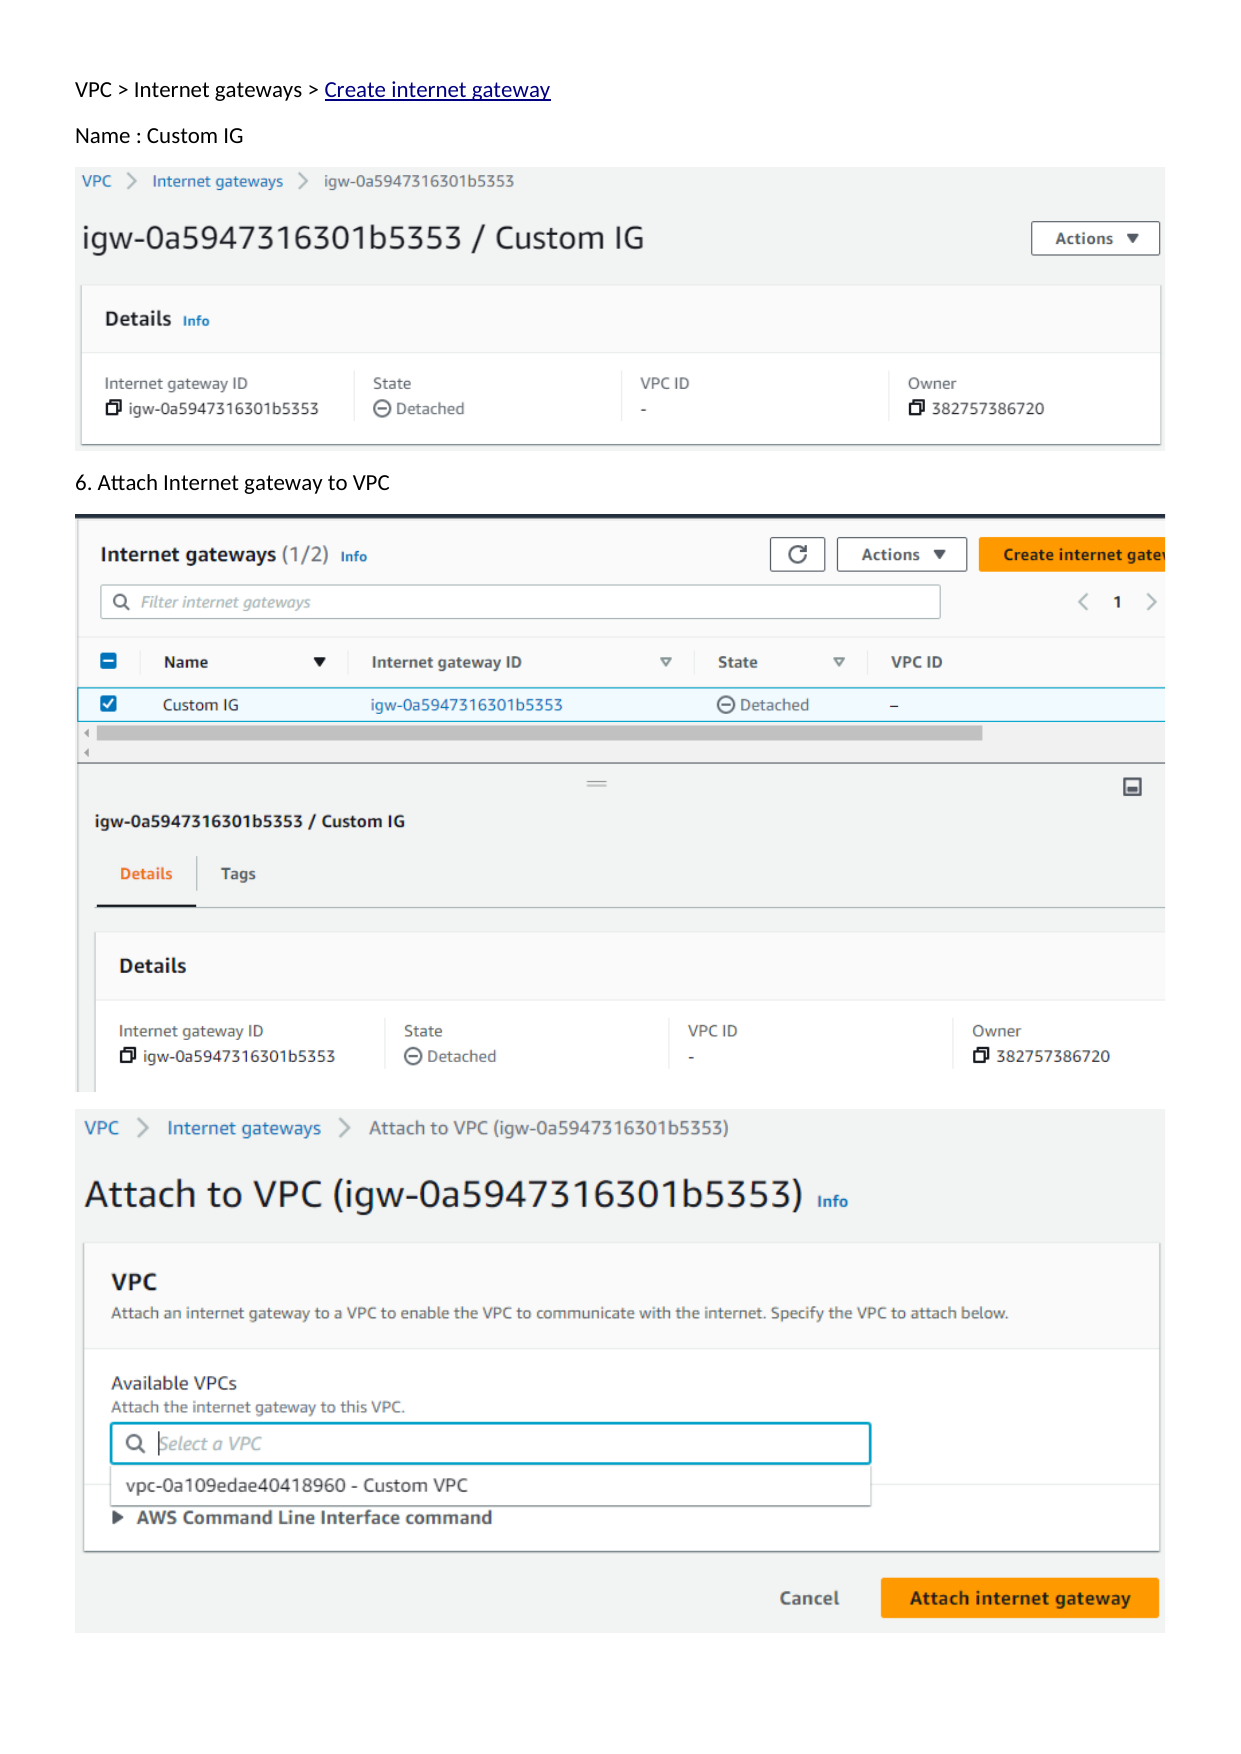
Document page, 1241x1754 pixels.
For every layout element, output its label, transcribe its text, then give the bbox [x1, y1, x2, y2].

text VPC > Internet gateways > Create internet gateway [75, 75, 1165, 103]
text Name : Custom IG [75, 121, 1165, 149]
text 6. Attach Internet gateway to VPC [75, 468, 1165, 496]
